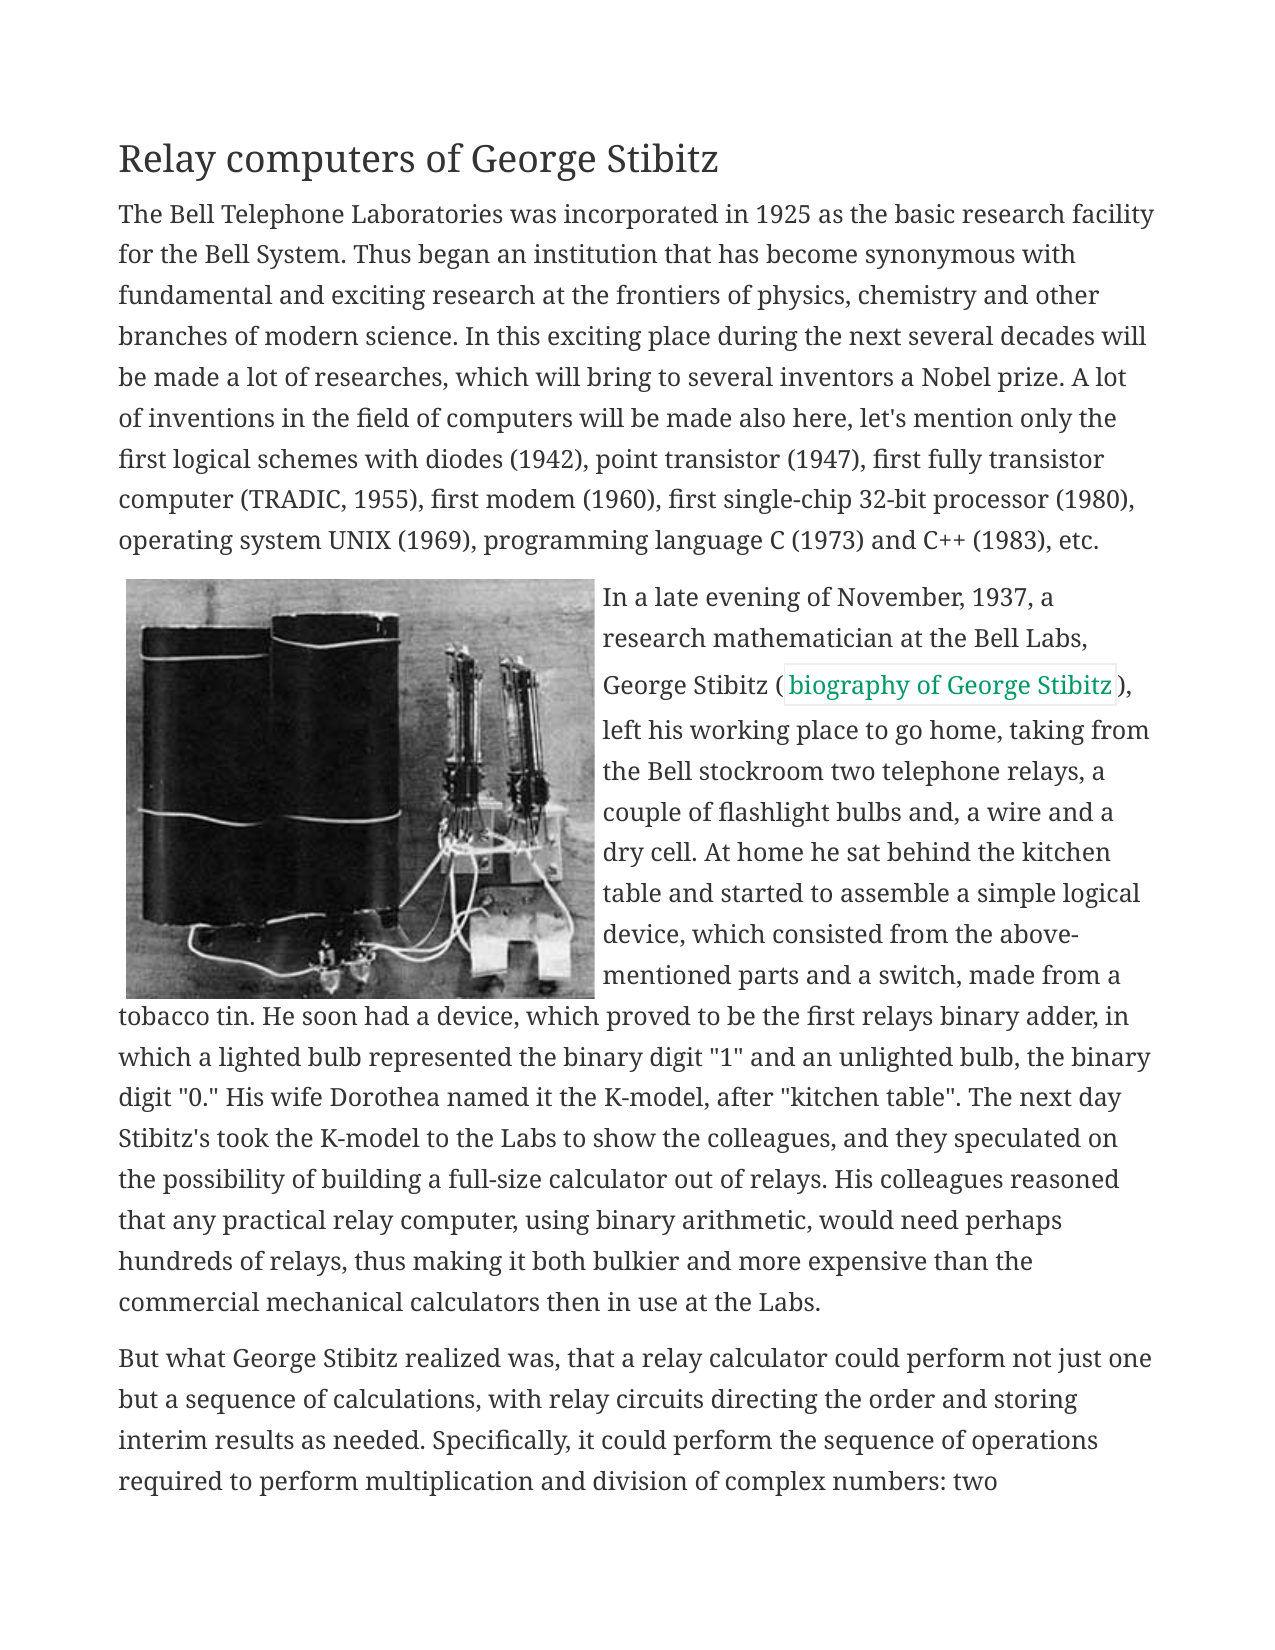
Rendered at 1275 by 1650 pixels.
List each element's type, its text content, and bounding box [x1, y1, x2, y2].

subtitle Relay computers of George Stibitz [118, 133, 1157, 184]
text The Bell Telephone Laboratories was incorporated in 1925 as the basic research facility for the Bell System. Thus began an institution that has become synonymous with fundamental and exciting research at the frontiers of physics, chemistry and other branches of modern science. In this exciting place during the next several decades will be made a lot of researches, which will bring to several inventors a Nobel prize. A lot of inventions in the field of computers will be made also here, let's mention only the first logical schemes with diodes (1942), point transistor (1947), first fully transistor computer (TRADIC, 1955), first modem (1960), first single-chip 32-bit processor (1980), operating system UNIX (1969), programming language C (1973) and C++ (1983), etc. [118, 196, 1157, 557]
text But what George Stibitz realized was, that a relay calculator could perform not just one but a sequence of calculations, with relay circuits directing the order and storing interim results as needed. Specifically, it could perform the sequence of operations required to perform multiplication and division of complex numbers: two [118, 1341, 1157, 1497]
picture [126, 579, 595, 999]
text In a late evening of November, 1937, a research mathematician at the Bell Labs, George Stibitz (biography of George Stibitz), left his working place to go home, taking from the Bell stockroom two telephone relays, a couple of flashlight bulbs and, a wire and a dry cell. At home he sat behind the kitchen table and started to assemble a simple logical device, which consisted from the above-mentioned parts and a switch, made from a tobacco tin. He soon had a device, which proved to be the first relays binary adder, in which a lighted bulb represented the binary digit "1" and an unlighted bulb, the binary digit "0." His wife Dorothea named it the K-model, after "kitchen table". The next day Stibitz's took the K-model to the Labs to show the colleagues, and they speculated on the possibility of building a full-size calculator out of relays. His colleagues reasoned that any practical relay computer, using binary arithmetic, would need perhaps hundreds of relays, thus making it both bulkier and more expensive than the commercial mechanical calculators then in use at the Labs. [118, 579, 1157, 1318]
